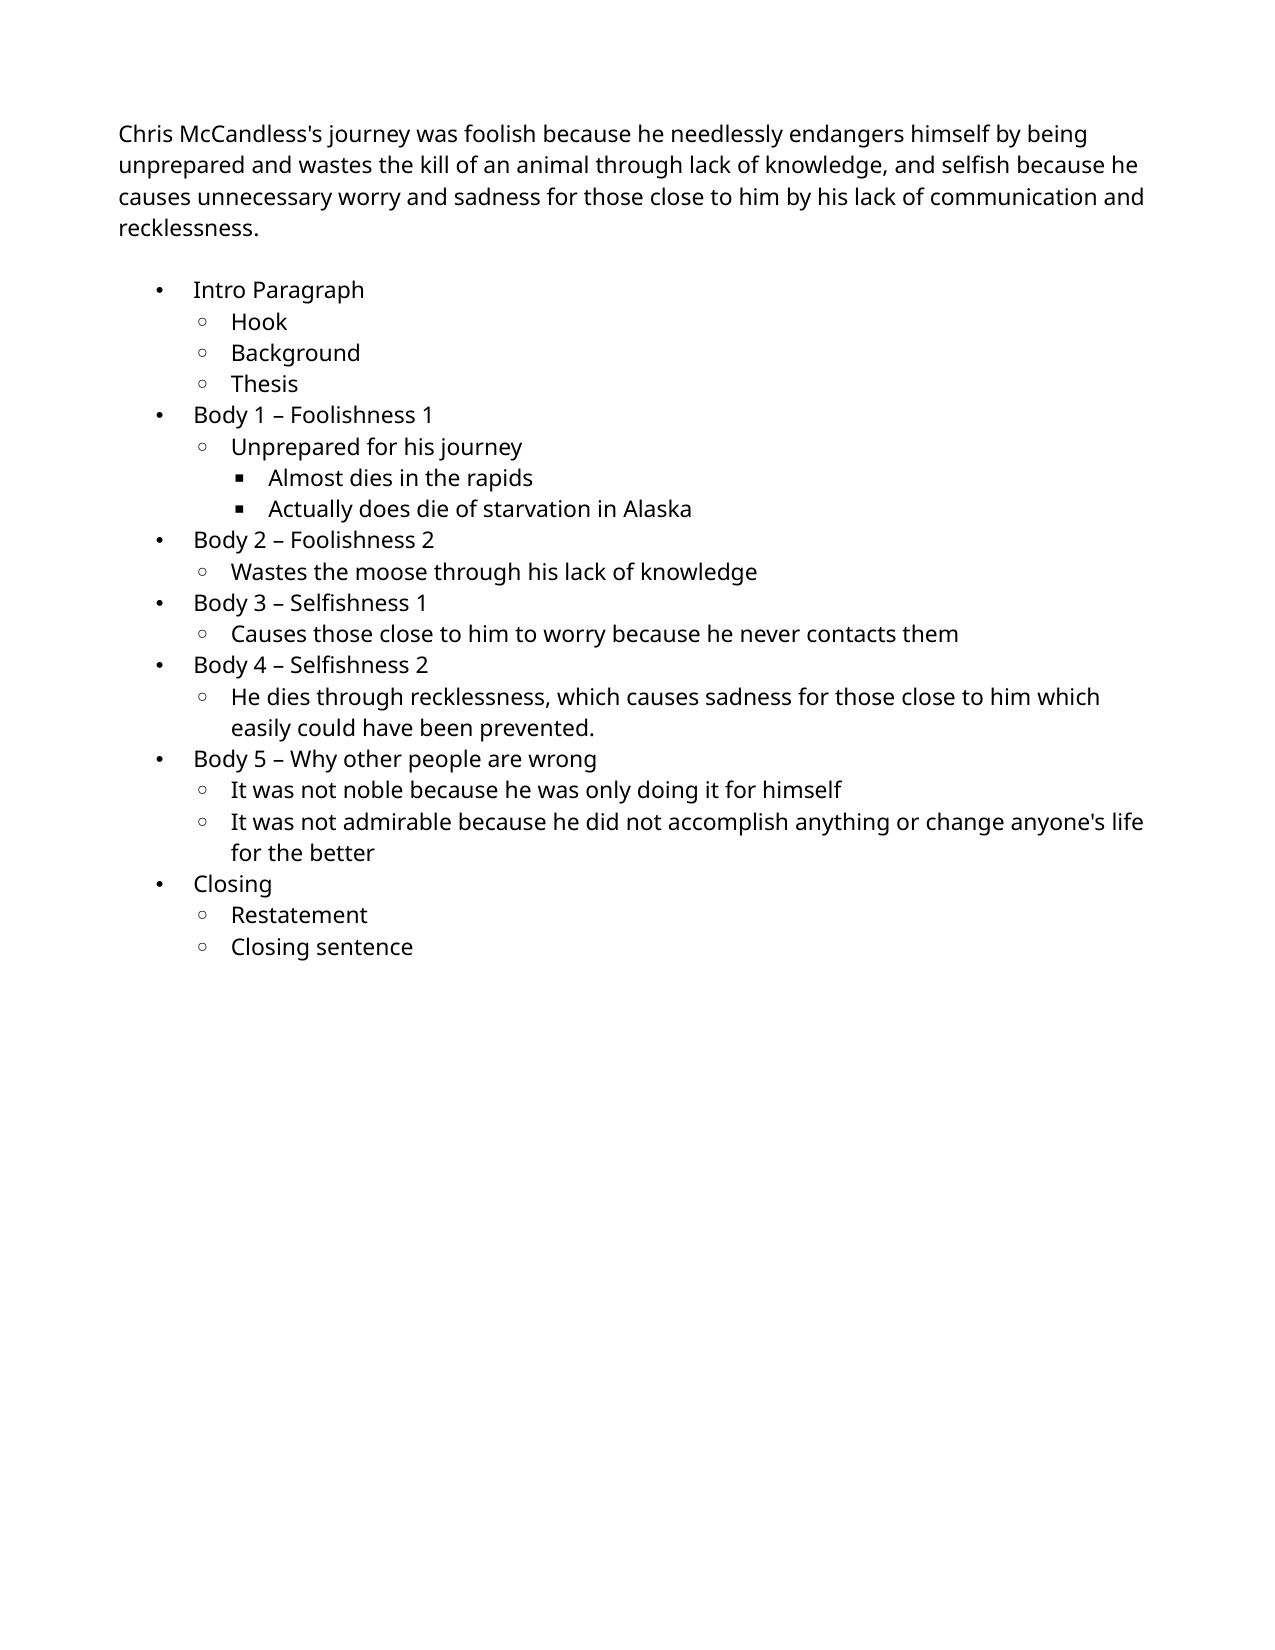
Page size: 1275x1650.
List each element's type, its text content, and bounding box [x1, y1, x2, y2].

list Hook [193, 306, 1157, 337]
list Almost dies in the rapids [231, 462, 1157, 493]
list Unprepared for his journey [193, 431, 1157, 462]
list Wastes the moose through his lack of knowledge [193, 556, 1157, 587]
list Body 3 – Selfishness 1 [156, 587, 1157, 618]
list He dies through recklessness, which causes sadness for those close to him which easily could have been prevented. [193, 681, 1157, 743]
text Chris McCandless's journey was foolish because he needlessly endangers himself by being unprepared and wastes the kill of an animal through lack of knowledge, and selfish because he causes unnecessary worry and sadness for those close to him by his lack of communication and recklessness. [118, 118, 1157, 243]
list Background [193, 337, 1157, 368]
list Actually does die of starvation in Alaska [231, 493, 1157, 524]
list Body 4 – Selfishness 2 [156, 649, 1157, 681]
list Body 5 – Why other people are wrong [156, 743, 1157, 774]
list It was not noble because he was only doing it for himself [193, 774, 1157, 806]
list Thesis [193, 368, 1157, 399]
list It was not admirable because he did not accomplish anything or change anyone's life for the better [193, 806, 1157, 868]
list Restatement [193, 899, 1157, 931]
list Body 1 – Foolishness 1 [156, 399, 1157, 431]
list Body 2 – Foolishness 2 [156, 524, 1157, 556]
list Closing sentence [193, 931, 1157, 962]
list Intro Paragraph [156, 274, 1157, 306]
list Closing [156, 868, 1157, 899]
list Causes those close to him to worry because he never contacts them [193, 618, 1157, 649]
